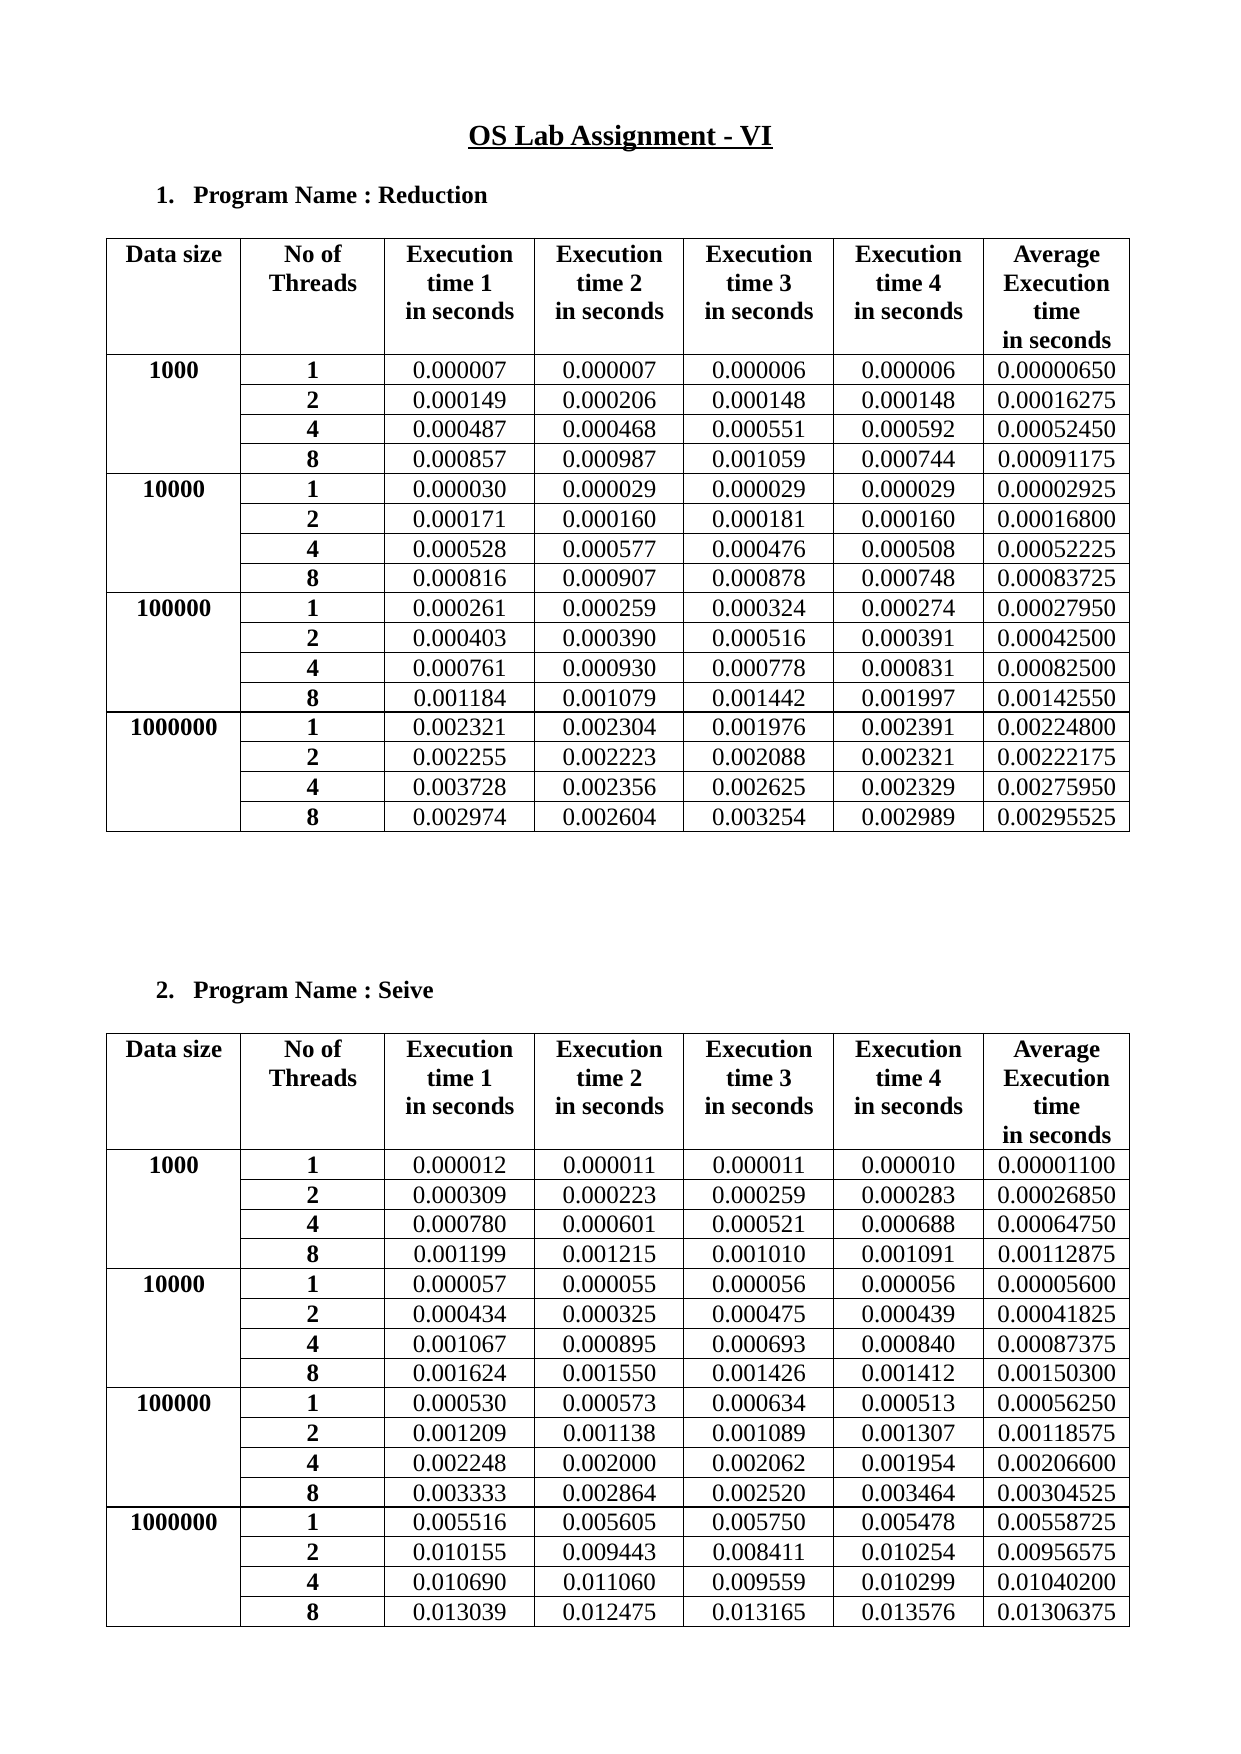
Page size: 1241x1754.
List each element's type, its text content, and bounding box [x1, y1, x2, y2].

table_cell 1000 [107, 355, 240, 473]
table_cell 0.00052450 [984, 415, 1129, 443]
table_cell 1 [241, 474, 384, 503]
table_header Execution time 4 in seconds [834, 1034, 983, 1149]
table_cell 4 [241, 1210, 384, 1238]
table_cell 2 [241, 1180, 384, 1208]
table_cell 0.000778 [684, 653, 833, 682]
table_cell 0.00206600 [984, 1448, 1129, 1477]
table_cell 0.001624 [385, 1359, 534, 1387]
table_cell 0.002520 [684, 1478, 833, 1506]
table_cell 0.000693 [684, 1329, 833, 1357]
table_cell 0.002000 [535, 1448, 683, 1477]
table_cell 0.000010 [834, 1150, 983, 1179]
table_cell 0.002088 [684, 742, 833, 771]
table_cell 0.010254 [834, 1537, 983, 1566]
table_cell 0.002248 [385, 1448, 534, 1477]
table_cell 0.000325 [535, 1299, 683, 1328]
table_cell 8 [241, 1359, 384, 1387]
table_cell 0.002604 [535, 802, 683, 831]
table_header Execution time 2 in seconds [535, 239, 683, 354]
table_cell 2 [241, 385, 384, 413]
table_cell 0.002321 [385, 713, 534, 741]
table_cell 0.00304525 [984, 1478, 1129, 1506]
table_cell 0.000516 [684, 623, 833, 652]
table_cell 0.001426 [684, 1359, 833, 1387]
table_cell 0.000309 [385, 1180, 534, 1208]
table_cell 2 [241, 1299, 384, 1328]
table_cell 0.000840 [834, 1329, 983, 1357]
table_cell 2 [241, 1537, 384, 1566]
table_cell 0.010690 [385, 1567, 534, 1596]
table_cell 0.001976 [684, 713, 833, 741]
table_cell 0.002321 [834, 742, 983, 771]
table_cell 0.000513 [834, 1388, 983, 1417]
table_cell 0.00002925 [984, 474, 1129, 503]
table_cell 0.00001100 [984, 1150, 1129, 1179]
table_cell 0.000508 [834, 534, 983, 562]
table_cell 0.000748 [834, 564, 983, 592]
table_cell 1 [241, 1150, 384, 1179]
table_cell 0.008411 [684, 1537, 833, 1566]
table_cell 0.000223 [535, 1180, 683, 1208]
table_cell 0.000930 [535, 653, 683, 682]
table_cell 0.00087375 [984, 1329, 1129, 1357]
table_cell 0.000528 [385, 534, 534, 562]
table_cell 0.000468 [535, 415, 683, 443]
table_cell 0.002989 [834, 802, 983, 831]
table_cell 8 [241, 802, 384, 831]
table_cell 0.000007 [385, 355, 534, 384]
table_cell 0.003464 [834, 1478, 983, 1506]
table_header No of Threads [241, 1034, 384, 1149]
table_cell 4 [241, 534, 384, 562]
table_cell 0.000551 [684, 415, 833, 443]
table_header Execution time 3 in seconds [684, 1034, 833, 1149]
table_cell 0.013165 [684, 1597, 833, 1626]
table_cell 0.002223 [535, 742, 683, 771]
table_cell 0.00027950 [984, 593, 1129, 622]
table_cell 0.000487 [385, 415, 534, 443]
table_cell 0.001059 [684, 444, 833, 473]
table_cell 0.001138 [535, 1418, 683, 1447]
table_cell 0.001010 [684, 1239, 833, 1268]
table_cell 100000 [107, 593, 240, 711]
table_cell 0.002255 [385, 742, 534, 771]
table_cell 0.002062 [684, 1448, 833, 1477]
table_cell 0.000057 [385, 1269, 534, 1298]
table_cell 10000 [107, 474, 240, 592]
table_cell 0.000403 [385, 623, 534, 652]
table_cell 2 [241, 1418, 384, 1447]
table_cell 2 [241, 742, 384, 771]
table_cell 0.003254 [684, 802, 833, 831]
table_header Data size [107, 1034, 240, 1149]
table_cell 0.000029 [834, 474, 983, 503]
table_cell 0.000055 [535, 1269, 683, 1298]
text OS Lab Assignment - VI [118, 118, 1122, 152]
table_cell 0.00000650 [984, 355, 1129, 384]
table_cell 2 [241, 623, 384, 652]
table_cell 0.00026850 [984, 1180, 1129, 1208]
table_cell 0.000907 [535, 564, 683, 592]
table_cell 4 [241, 653, 384, 682]
table_cell 0.001079 [535, 683, 683, 711]
table_cell 0.000206 [535, 385, 683, 413]
table_cell 1000000 [107, 713, 240, 831]
table_cell 0.000878 [684, 564, 833, 592]
table_cell 0.001215 [535, 1239, 683, 1268]
table_cell 4 [241, 1567, 384, 1596]
table_cell 0.00142550 [984, 683, 1129, 711]
table_cell 0.000475 [684, 1299, 833, 1328]
table_cell 0.000056 [684, 1269, 833, 1298]
table_cell 1000 [107, 1150, 240, 1268]
table_cell 0.000006 [834, 355, 983, 384]
table_cell 0.000148 [834, 385, 983, 413]
table_cell 0.000780 [385, 1210, 534, 1238]
table_cell 0.000577 [535, 534, 683, 562]
table_cell 0.000029 [684, 474, 833, 503]
table_cell 0.000274 [834, 593, 983, 622]
table_cell 0.002974 [385, 802, 534, 831]
table_cell 0.00224800 [984, 713, 1129, 741]
table_cell 1 [241, 713, 384, 741]
table_cell 0.000816 [385, 564, 534, 592]
table_cell 0.000283 [834, 1180, 983, 1208]
table_cell 0.000006 [684, 355, 833, 384]
table_header Data size [107, 239, 240, 354]
table_cell 8 [241, 1478, 384, 1506]
table_cell 0.000831 [834, 653, 983, 682]
table_cell 1 [241, 1269, 384, 1298]
table_cell 0.000530 [385, 1388, 534, 1417]
table_cell 8 [241, 444, 384, 473]
table_cell 0.005605 [535, 1508, 683, 1536]
list Program Name : Seive [156, 975, 1122, 1004]
table_cell 0.000261 [385, 593, 534, 622]
table_cell 0.01040200 [984, 1567, 1129, 1596]
table_cell 0.000011 [535, 1150, 683, 1179]
table_cell 0.000592 [834, 415, 983, 443]
table_cell 0.00016275 [984, 385, 1129, 413]
table_cell 0.002356 [535, 772, 683, 801]
table_cell 0.011060 [535, 1567, 683, 1596]
table_cell 0.000573 [535, 1388, 683, 1417]
table_cell 0.001442 [684, 683, 833, 711]
table_cell 0.001412 [834, 1359, 983, 1387]
table_cell 0.00112875 [984, 1239, 1129, 1268]
table_cell 0.000011 [684, 1150, 833, 1179]
table_cell 0.00016800 [984, 504, 1129, 533]
table_cell 8 [241, 564, 384, 592]
table_cell 0.001199 [385, 1239, 534, 1268]
table_cell 1000000 [107, 1508, 240, 1626]
table_cell 1 [241, 1508, 384, 1536]
table_cell 1 [241, 355, 384, 384]
table_cell 0.000171 [385, 504, 534, 533]
table_header Execution time 1 in seconds [385, 1034, 534, 1149]
table_cell 0.000761 [385, 653, 534, 682]
table_cell 0.002864 [535, 1478, 683, 1506]
table_cell 0.013576 [834, 1597, 983, 1626]
table_cell 0.010155 [385, 1537, 534, 1566]
table_cell 0.005516 [385, 1508, 534, 1536]
table_cell 0.000029 [535, 474, 683, 503]
table_cell 4 [241, 1329, 384, 1357]
table_header Execution time 1 in seconds [385, 239, 534, 354]
table_cell 0.000324 [684, 593, 833, 622]
table_cell 0.00041825 [984, 1299, 1129, 1328]
table_cell 0.00275950 [984, 772, 1129, 801]
table_cell 0.00042500 [984, 623, 1129, 652]
table_cell 0.002329 [834, 772, 983, 801]
table_cell 0.000160 [834, 504, 983, 533]
table_cell 10000 [107, 1269, 240, 1387]
table_cell 0.003728 [385, 772, 534, 801]
table_cell 0.000895 [535, 1329, 683, 1357]
table_header Average Execution time in seconds [984, 1034, 1129, 1149]
table_cell 0.000476 [684, 534, 833, 562]
table_cell 0.012475 [535, 1597, 683, 1626]
table_cell 0.00091175 [984, 444, 1129, 473]
table_cell 0.000987 [535, 444, 683, 473]
table_cell 0.000149 [385, 385, 534, 413]
table_cell 0.001997 [834, 683, 983, 711]
table_cell 0.00005600 [984, 1269, 1129, 1298]
table_cell 0.00118575 [984, 1418, 1129, 1447]
table_cell 0.01306375 [984, 1597, 1129, 1626]
table_cell 0.000857 [385, 444, 534, 473]
table_cell 0.002625 [684, 772, 833, 801]
table_cell 0.000744 [834, 444, 983, 473]
table_cell 0.000391 [834, 623, 983, 652]
table_cell 0.00056250 [984, 1388, 1129, 1417]
table_cell 0.000688 [834, 1210, 983, 1238]
table_cell 0.000012 [385, 1150, 534, 1179]
table_cell 0.00956575 [984, 1537, 1129, 1566]
table_cell 0.005750 [684, 1508, 833, 1536]
table_cell 0.00064750 [984, 1210, 1129, 1238]
table_cell 0.00083725 [984, 564, 1129, 592]
table_header No of Threads [241, 239, 384, 354]
table_cell 0.000007 [535, 355, 683, 384]
table_cell 1 [241, 593, 384, 622]
table_cell 0.000259 [684, 1180, 833, 1208]
list Program Name : Reduction [156, 180, 1122, 209]
table_cell 0.00295525 [984, 802, 1129, 831]
table_cell 4 [241, 772, 384, 801]
table_header Execution time 2 in seconds [535, 1034, 683, 1149]
table_cell 0.013039 [385, 1597, 534, 1626]
table_cell 100000 [107, 1388, 240, 1506]
table_cell 0.000390 [535, 623, 683, 652]
table_cell 2 [241, 504, 384, 533]
table_cell 0.000434 [385, 1299, 534, 1328]
table_cell 0.003333 [385, 1478, 534, 1506]
table_cell 0.000030 [385, 474, 534, 503]
table_cell 0.001307 [834, 1418, 983, 1447]
table_cell 0.000601 [535, 1210, 683, 1238]
table_cell 1 [241, 1388, 384, 1417]
table_cell 0.00052225 [984, 534, 1129, 562]
table_cell 0.001550 [535, 1359, 683, 1387]
table_cell 0.00222175 [984, 742, 1129, 771]
table_cell 0.001091 [834, 1239, 983, 1268]
table_cell 0.002304 [535, 713, 683, 741]
table_cell 0.010299 [834, 1567, 983, 1596]
table_cell 0.000148 [684, 385, 833, 413]
table_cell 0.000181 [684, 504, 833, 533]
table_cell 8 [241, 683, 384, 711]
table_cell 4 [241, 415, 384, 443]
table_cell 0.001089 [684, 1418, 833, 1447]
table_cell 0.009559 [684, 1567, 833, 1596]
table_cell 0.000634 [684, 1388, 833, 1417]
table_cell 0.009443 [535, 1537, 683, 1566]
table_cell 0.005478 [834, 1508, 983, 1536]
table_cell 8 [241, 1597, 384, 1626]
table_cell 0.001209 [385, 1418, 534, 1447]
table_cell 0.000160 [535, 504, 683, 533]
table_cell 0.000521 [684, 1210, 833, 1238]
table_header Execution time 4 in seconds [834, 239, 983, 354]
table_cell 4 [241, 1448, 384, 1477]
table_cell 0.001184 [385, 683, 534, 711]
table_cell 0.00150300 [984, 1359, 1129, 1387]
table_cell 8 [241, 1239, 384, 1268]
table_header Average Execution time in seconds [984, 239, 1129, 354]
table_cell 0.001067 [385, 1329, 534, 1357]
table_cell 0.001954 [834, 1448, 983, 1477]
table_cell 0.000056 [834, 1269, 983, 1298]
table_header Execution time 3 in seconds [684, 239, 833, 354]
table_cell 0.002391 [834, 713, 983, 741]
table_cell 0.00558725 [984, 1508, 1129, 1536]
table_cell 0.00082500 [984, 653, 1129, 682]
table_cell 0.000259 [535, 593, 683, 622]
table_cell 0.000439 [834, 1299, 983, 1328]
